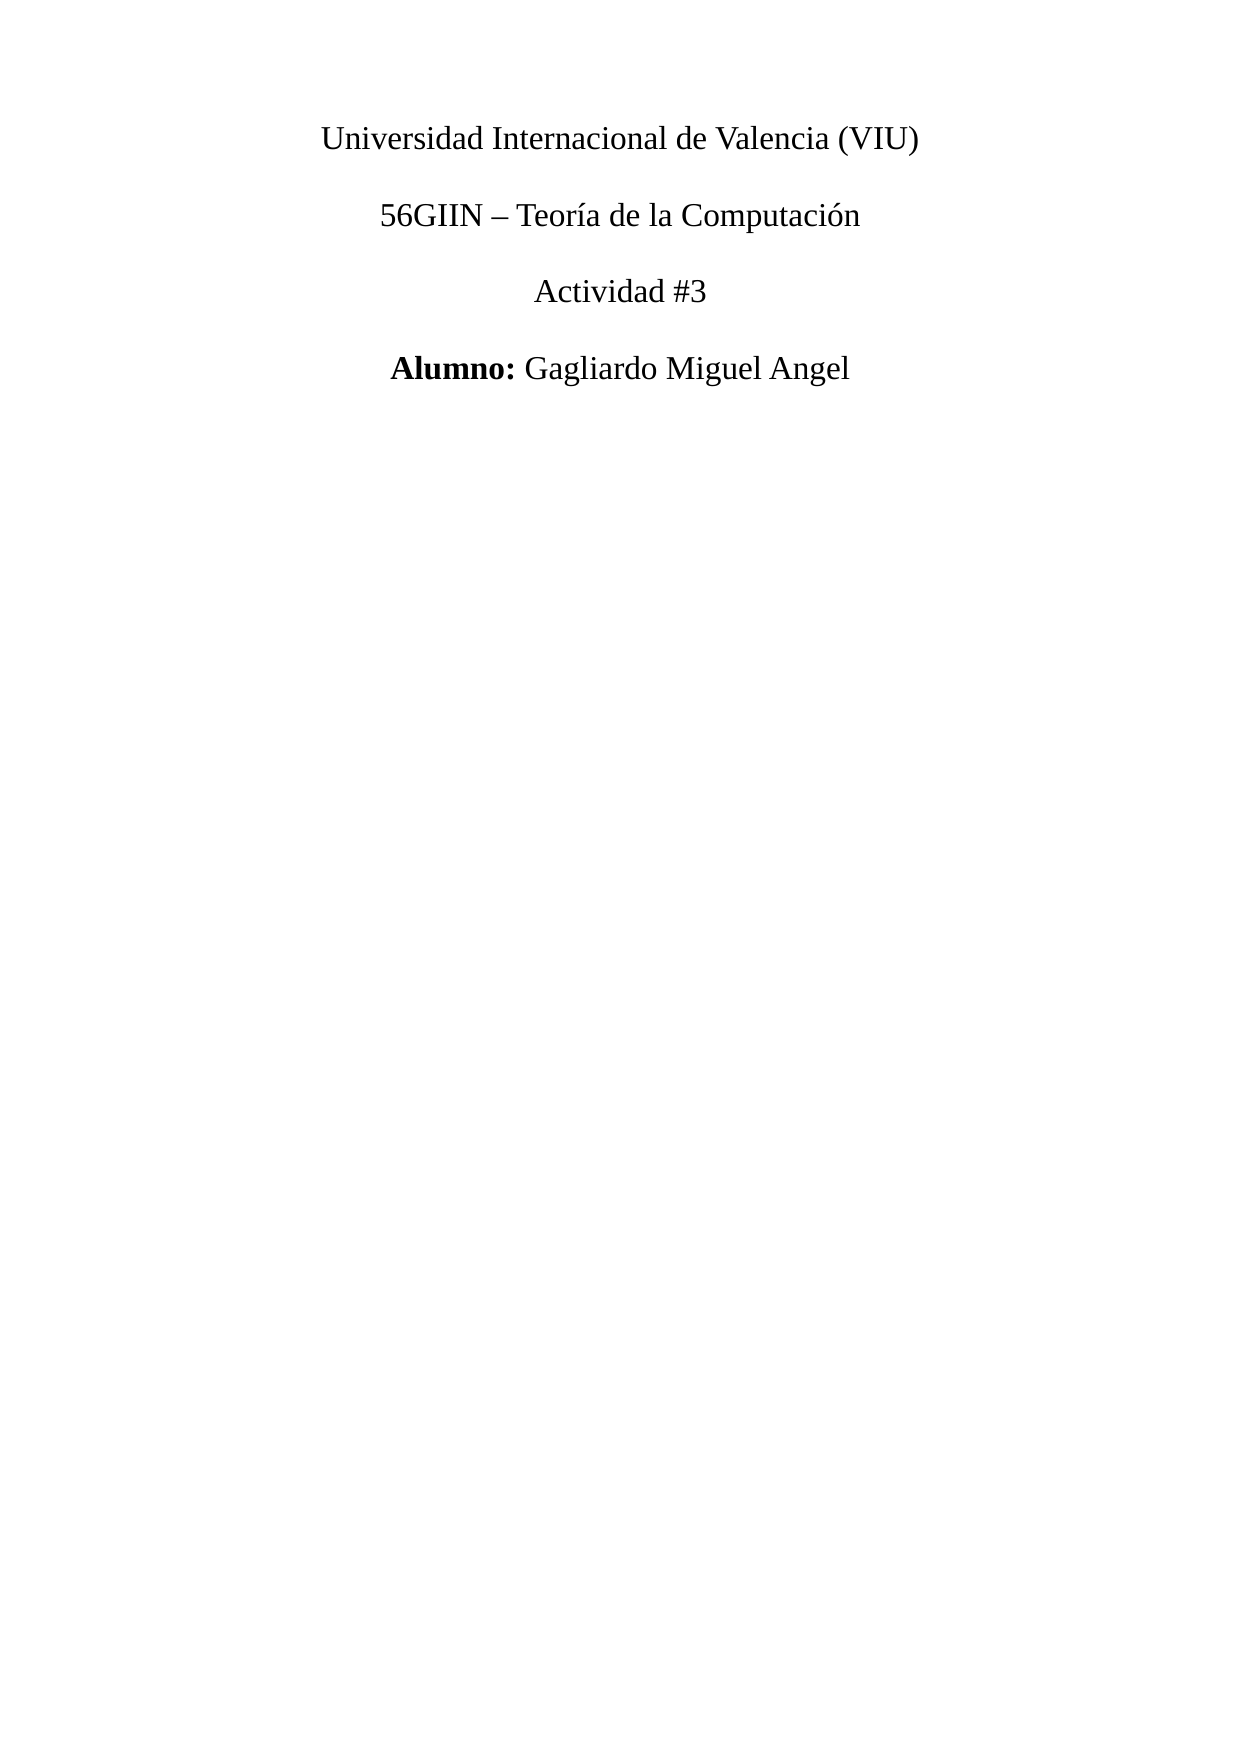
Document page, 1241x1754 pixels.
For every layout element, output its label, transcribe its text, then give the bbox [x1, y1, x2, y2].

text Alumno: Gagliardo Miguel Angel [118, 348, 1122, 386]
text Actividad #3 [118, 271, 1122, 310]
text 56GIIN – Teoría de la Computación [118, 195, 1122, 233]
text Universidad Internacional de Valencia (VIU) [118, 118, 1122, 156]
